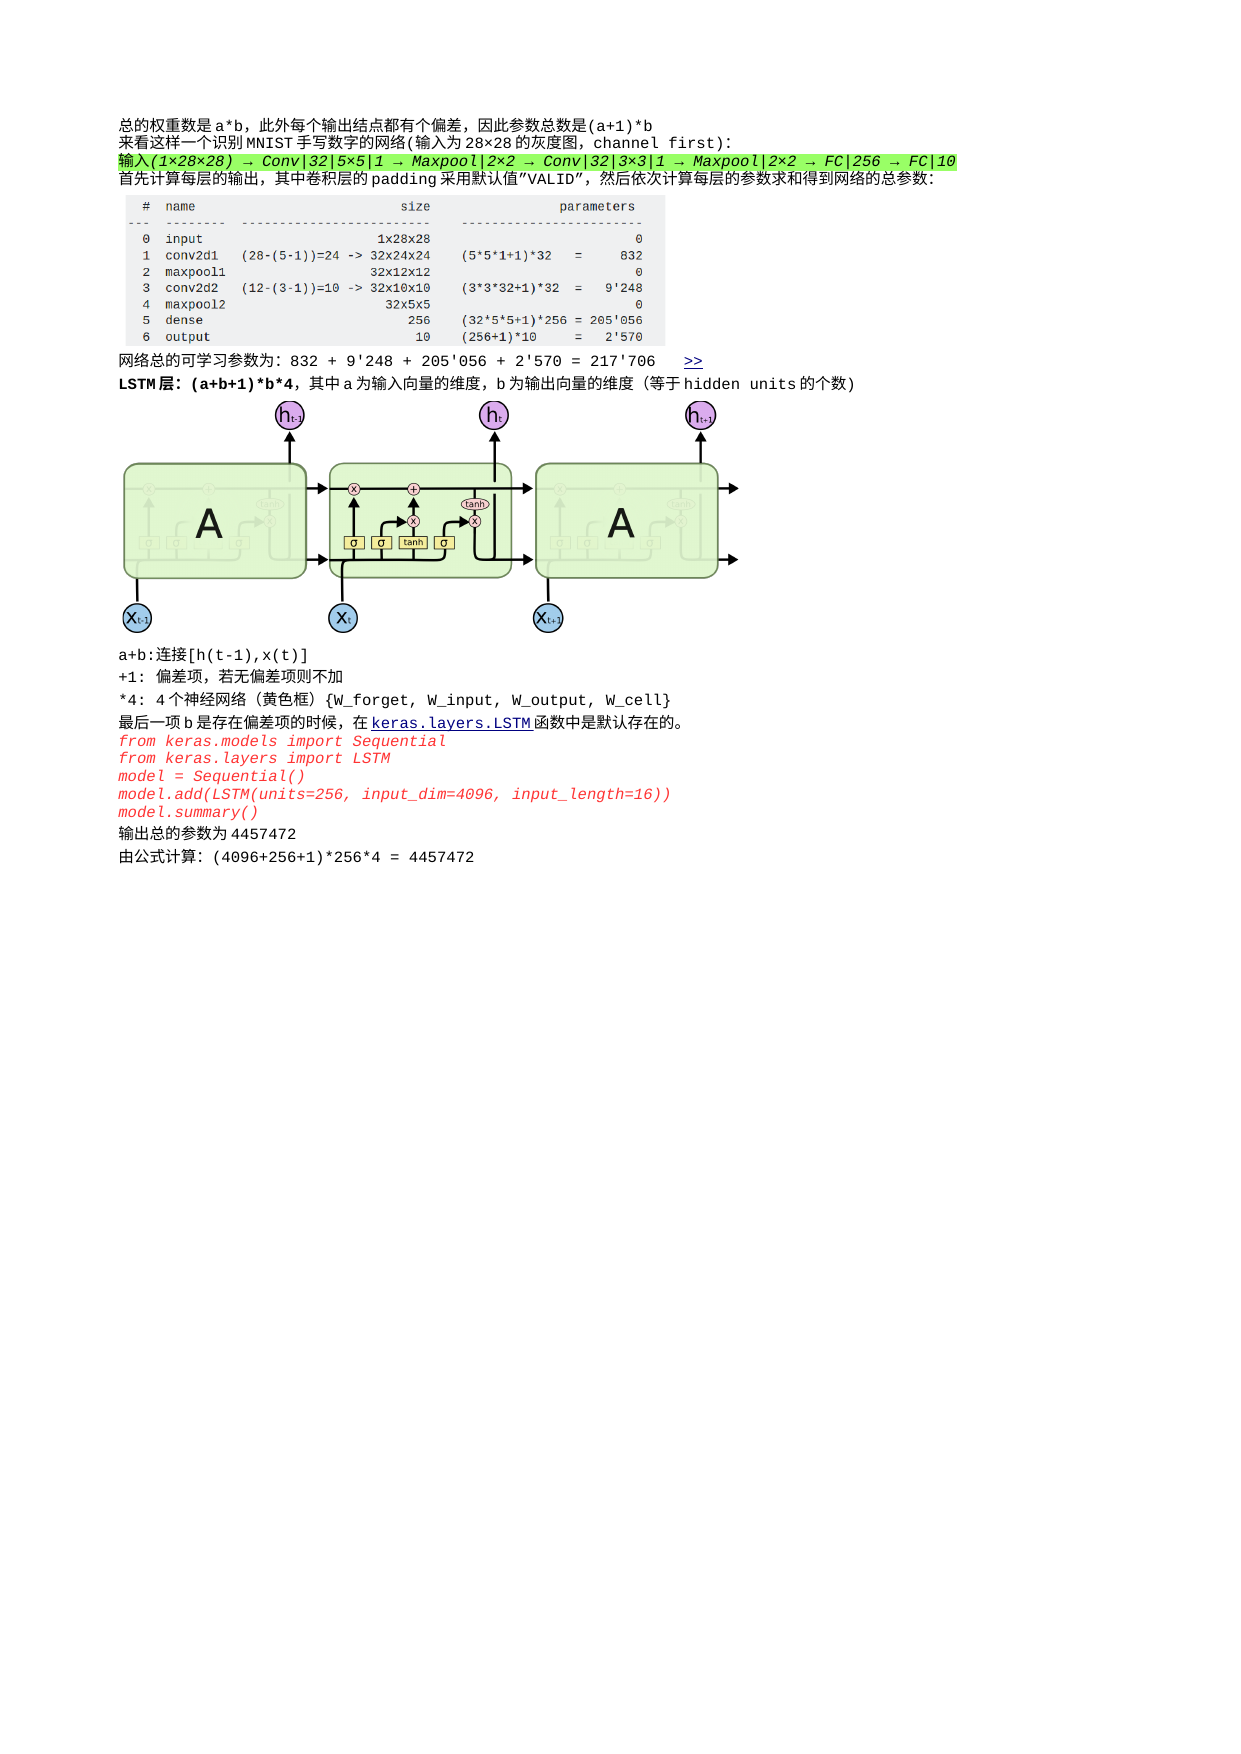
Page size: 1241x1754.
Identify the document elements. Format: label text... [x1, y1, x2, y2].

text model.add(LSTM(units=256, input_dim=4096, input_length=16)) [118, 786, 1122, 804]
text 来看这样一个识别MNIST手写数字的网络(输入为28×28的灰度图，channel first)： [118, 136, 1122, 153]
text 总的权重数是a*b，此外每个输出结点都有个偏差，因此参数总数是(a+1)*b [118, 118, 1122, 136]
text from keras.layers import LSTM [118, 751, 1122, 768]
text model = Sequential() [118, 768, 1122, 786]
text 首先计算每层的输出，其中卷积层的padding采用默认值”VALID”，然后依次计算每层的参数求和得到网络的总参数： [118, 171, 1122, 189]
text LSTM层：(a+b+1)*b*4，其中a为输入向量的维度，b为输出向量的维度（等于hidden units的个数) [118, 371, 1122, 394]
text *4: 4个神经网络（黄色框）{W_forget, W_input, W_output, W_cell} [118, 687, 1122, 710]
picture [122, 401, 739, 633]
text 由公式计算：(4096+256+1)*256*4 = 4457472 [118, 844, 1122, 867]
text 网络总的可学习参数为：832 + 9'248 + 205'056 + 2'570 = 217'706 >> [118, 348, 1122, 371]
text 输入(1×28×28) → Conv|32|5×5|1 → Maxpool|2×2 → Conv|32|3×3|1 → Maxpool|2×2 → FC|256 → FC|10 [118, 153, 1122, 171]
text 输出总的参数为4457472 [118, 822, 1122, 844]
text 最后一项b是存在偏差项的时候，在keras.layers.LSTM函数中是默认存在的。 [118, 710, 1122, 733]
picture [125, 195, 666, 346]
text +1: 偏差项，若无偏差项则不加 [118, 665, 1122, 687]
text from keras.models import Sequential [118, 733, 1122, 751]
text model.summary() [118, 804, 1122, 822]
text a+b:连接[h(t-1),x(t)] [118, 642, 1122, 665]
